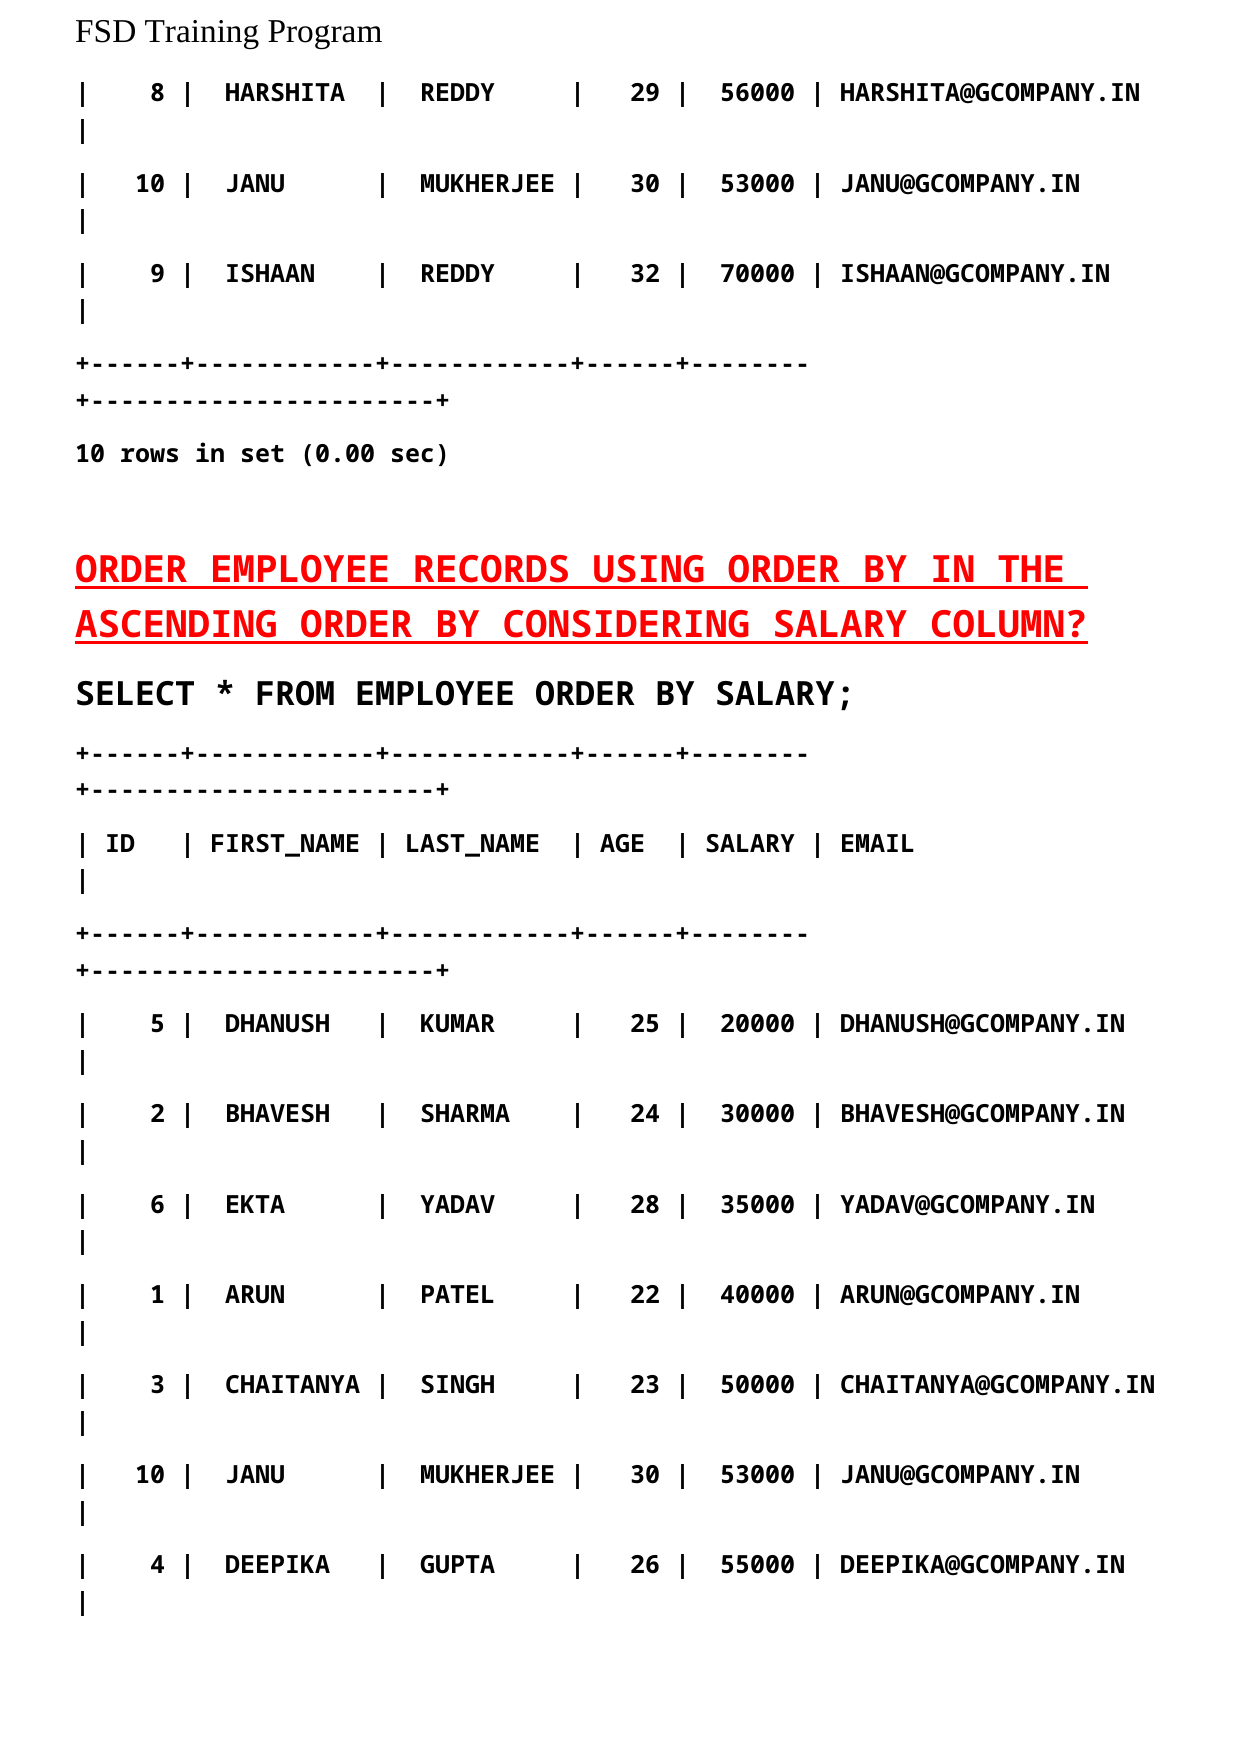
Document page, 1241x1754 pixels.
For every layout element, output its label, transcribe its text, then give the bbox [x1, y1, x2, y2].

text | ID | FIRST_NAME | LAST_NAME | AGE | SALARY | EMAIL | [75, 825, 1165, 896]
text | 10 | JANU | MUKHERJEE | 30 | 53000 | JANU@GCOMPANY.IN | [75, 165, 1165, 236]
text ORDER EMPLOYEE RECORDS USING ORDER BY IN THE ASCENDING ORDER BY CONSIDERING SALARY COLUMN? [75, 543, 1165, 649]
text +------+------------+------------+------+--------+-----------------------+ [75, 346, 1165, 416]
text +------+------------+------------+------+--------+-----------------------+ [75, 916, 1165, 986]
text 10 rows in set (0.00 sec) [75, 436, 1165, 470]
text | 5 | DHANUSH | KUMAR | 25 | 20000 | DHANUSH@GCOMPANY.IN | [75, 1006, 1165, 1077]
text | 10 | JANU | MUKHERJEE | 30 | 53000 | JANU@GCOMPANY.IN | [75, 1457, 1165, 1528]
text | 8 | HARSHITA | REDDY | 29 | 56000 | HARSHITA@GCOMPANY.IN | [75, 75, 1165, 146]
text | 2 | BHAVESH | SHARMA | 24 | 30000 | BHAVESH@GCOMPANY.IN | [75, 1096, 1165, 1167]
text +------+------------+------------+------+--------+-----------------------+ [75, 735, 1165, 806]
text SELECT * FROM EMPLOYEE ORDER BY SALARY; [75, 669, 1165, 715]
text | 1 | ARUN | PATEL | 22 | 40000 | ARUN@GCOMPANY.IN | [75, 1276, 1165, 1347]
text | 9 | ISHAAN | REDDY | 32 | 70000 | ISHAAN@GCOMPANY.IN | [75, 255, 1165, 326]
text | 6 | EKTA | YADAV | 28 | 35000 | YADAV@GCOMPANY.IN | [75, 1186, 1165, 1257]
text | 4 | DEEPIKA | GUPTA | 26 | 55000 | DEEPIKA@GCOMPANY.IN | [75, 1547, 1165, 1618]
text | 3 | CHAITANYA | SINGH | 23 | 50000 | CHAITANYA@GCOMPANY.IN | [75, 1367, 1165, 1437]
